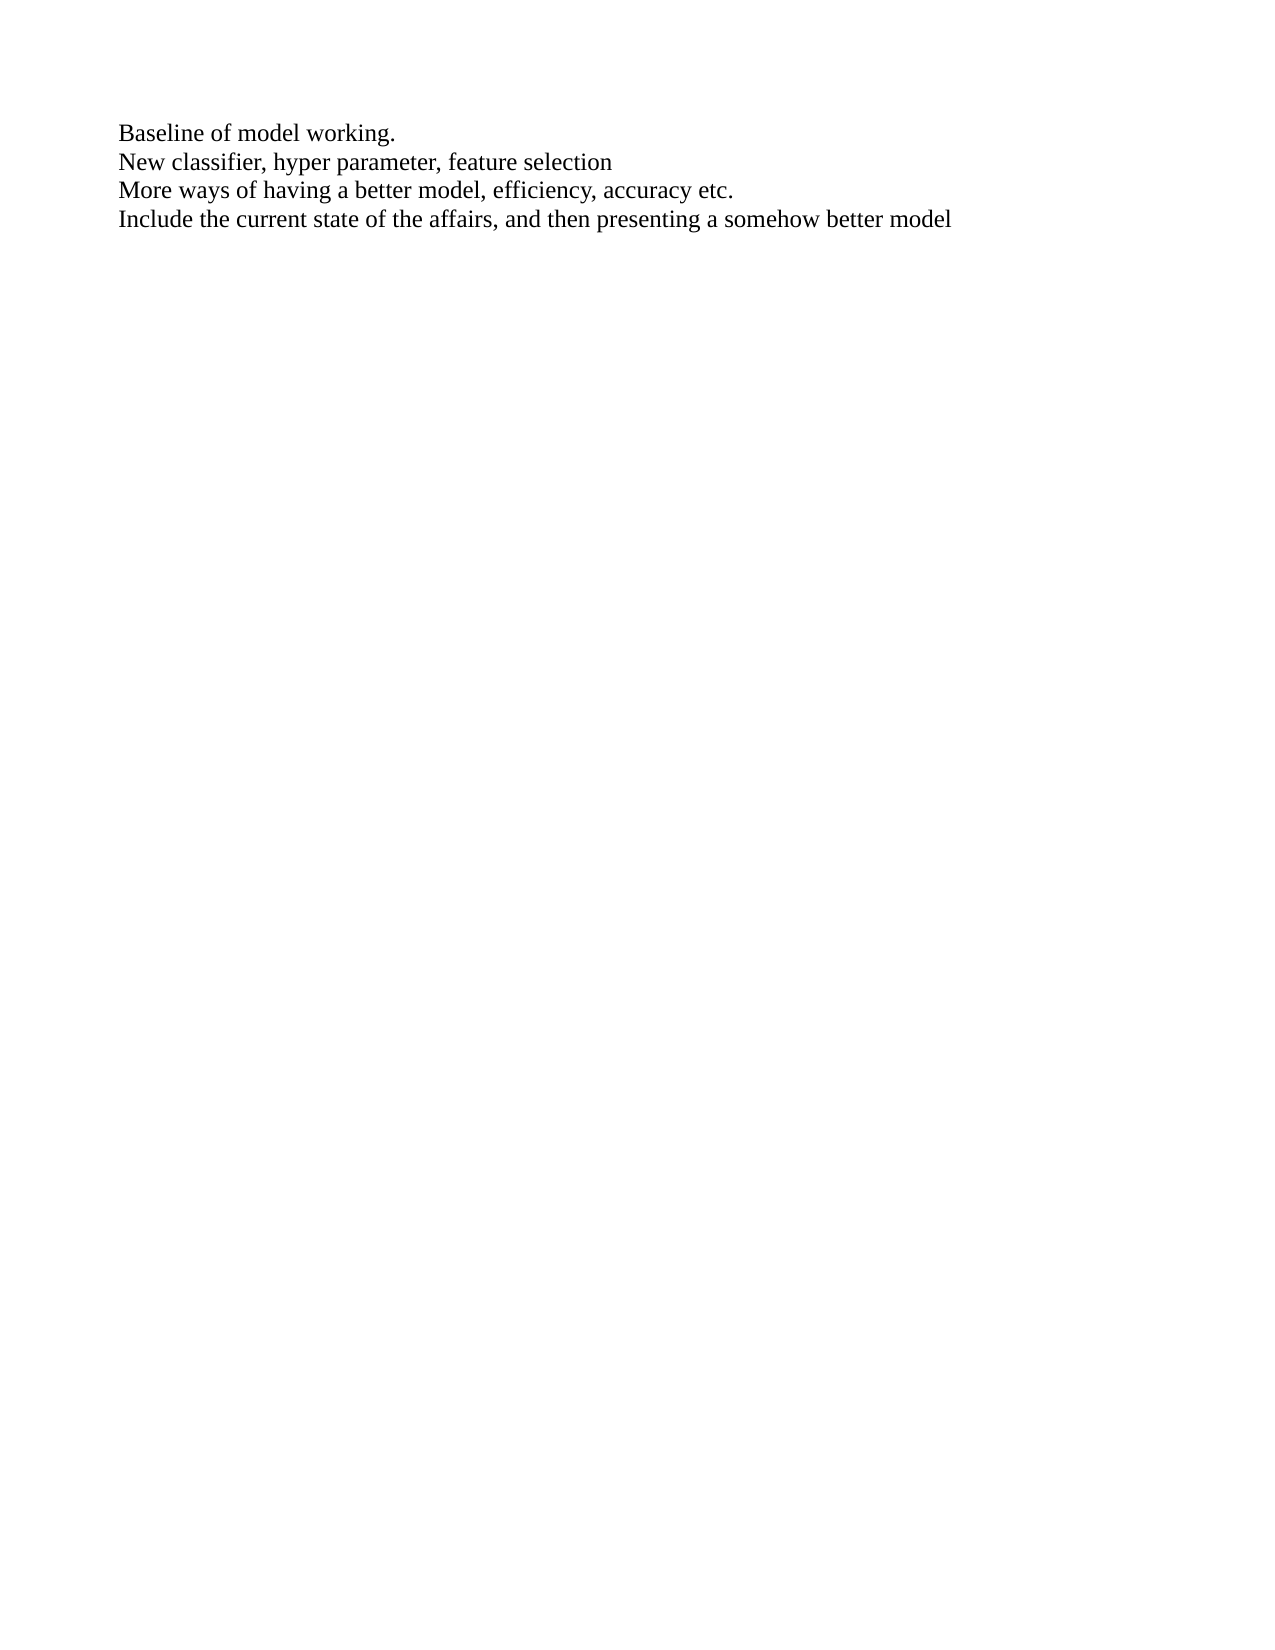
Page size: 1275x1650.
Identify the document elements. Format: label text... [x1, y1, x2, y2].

text More ways of having a better model, efficiency, accuracy etc. [118, 176, 1157, 204]
text New classifier, hyper parameter, feature selection [118, 147, 1157, 176]
text Include the current state of the affairs, and then presenting a somehow better model [118, 204, 1157, 233]
text Baseline of model working. [118, 118, 1157, 147]
